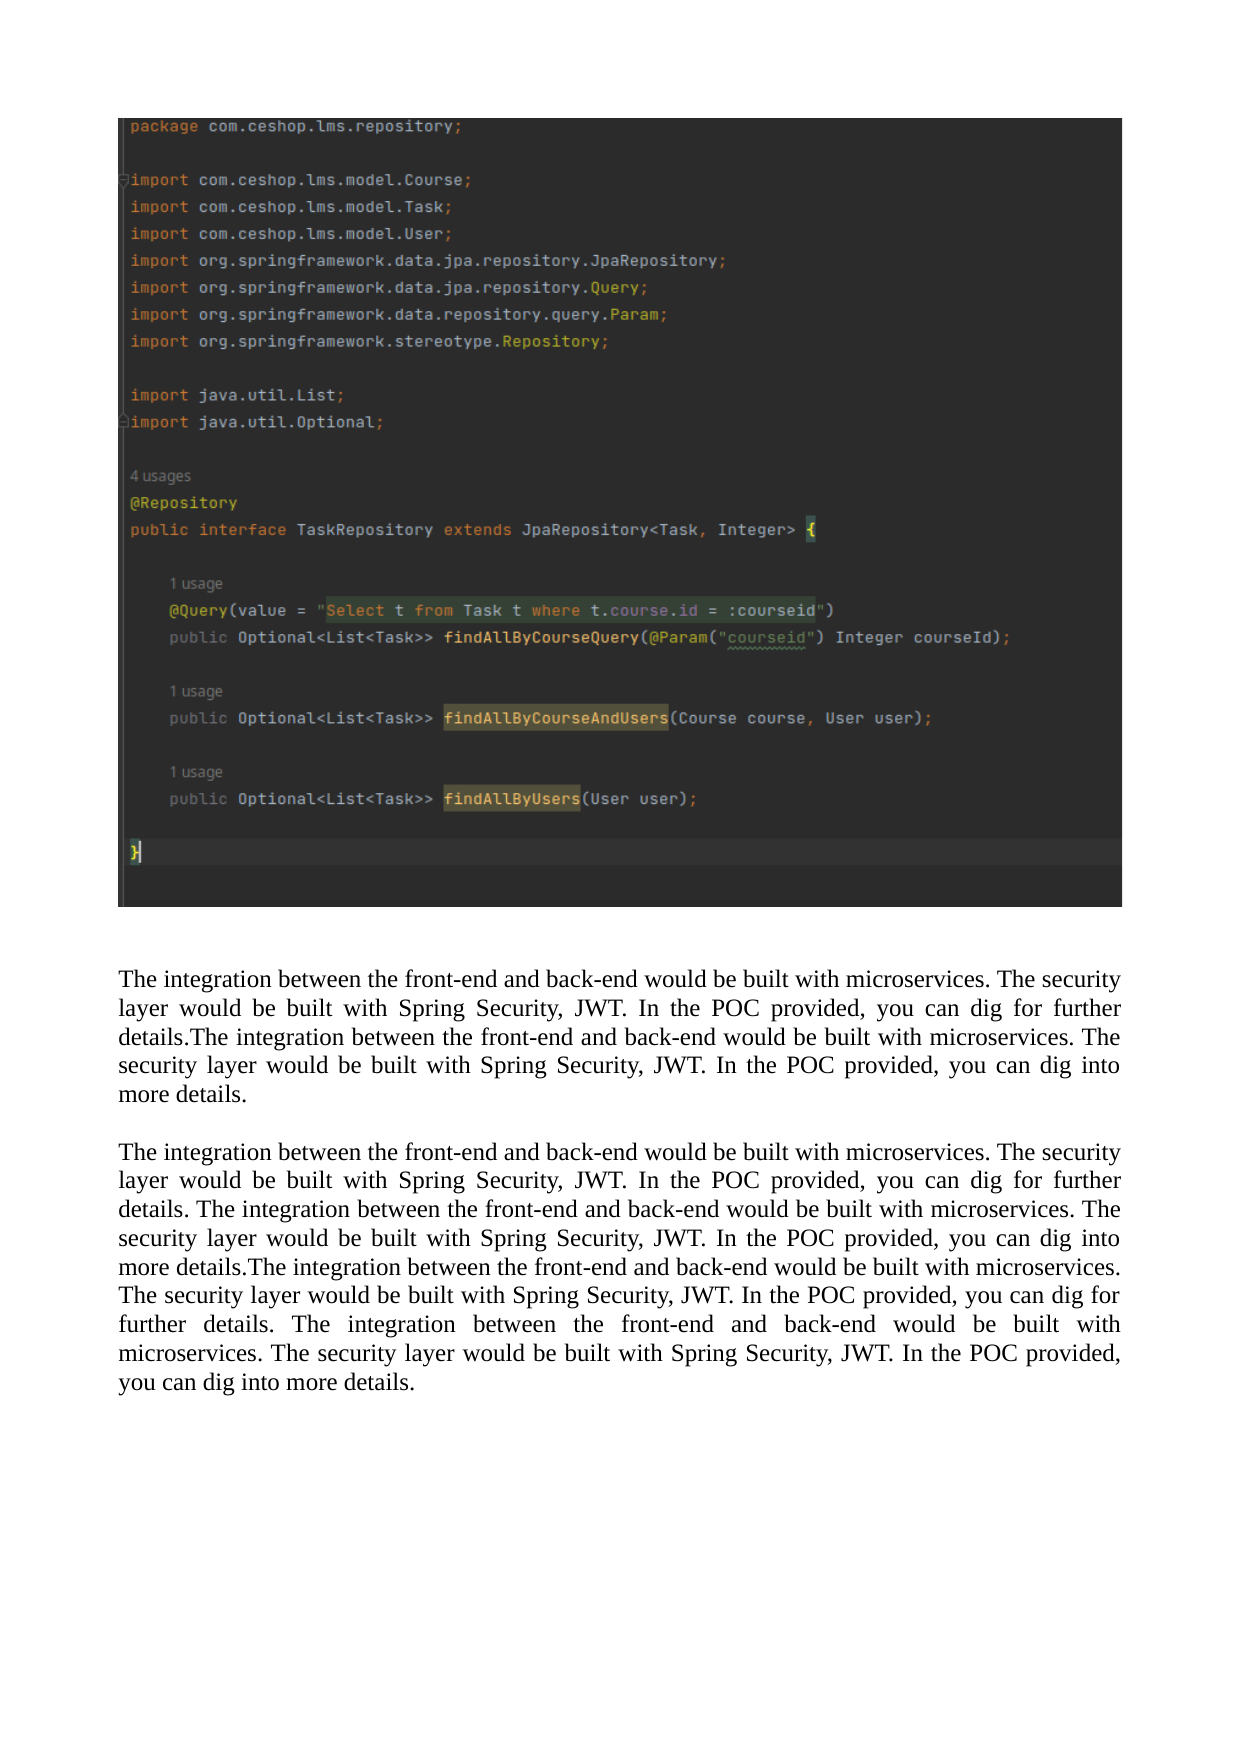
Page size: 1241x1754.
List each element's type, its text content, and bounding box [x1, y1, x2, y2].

text The integration between the front-end and back-end would be built with microservices. The security layer would be built with Spring Security, JWT. In the POC provided, you can dig for further details. The integration between the front-end and back-end would be built with microservices. The security layer would be built with Spring Security, JWT. In the POC provided, you can dig into more details.The integration between the front-end and back-end would be built with microservices. The security layer would be built with Spring Security, JWT. In the POC provided, you can dig for further details. The integration between the front-end and back-end would be built with microservices. The security layer would be built with Spring Security, JWT. In the POC provided, you can dig into more details. [118, 1137, 1122, 1396]
text The integration between the front-end and back-end would be built with microservices. The security layer would be built with Spring Security, JWT. In the POC provided, you can dig for further details.The integration between the front-end and back-end would be built with microservices. The security layer would be built with Spring Security, JWT. In the POC provided, you can dig into more details. [118, 964, 1122, 1108]
picture [118, 118, 1123, 907]
